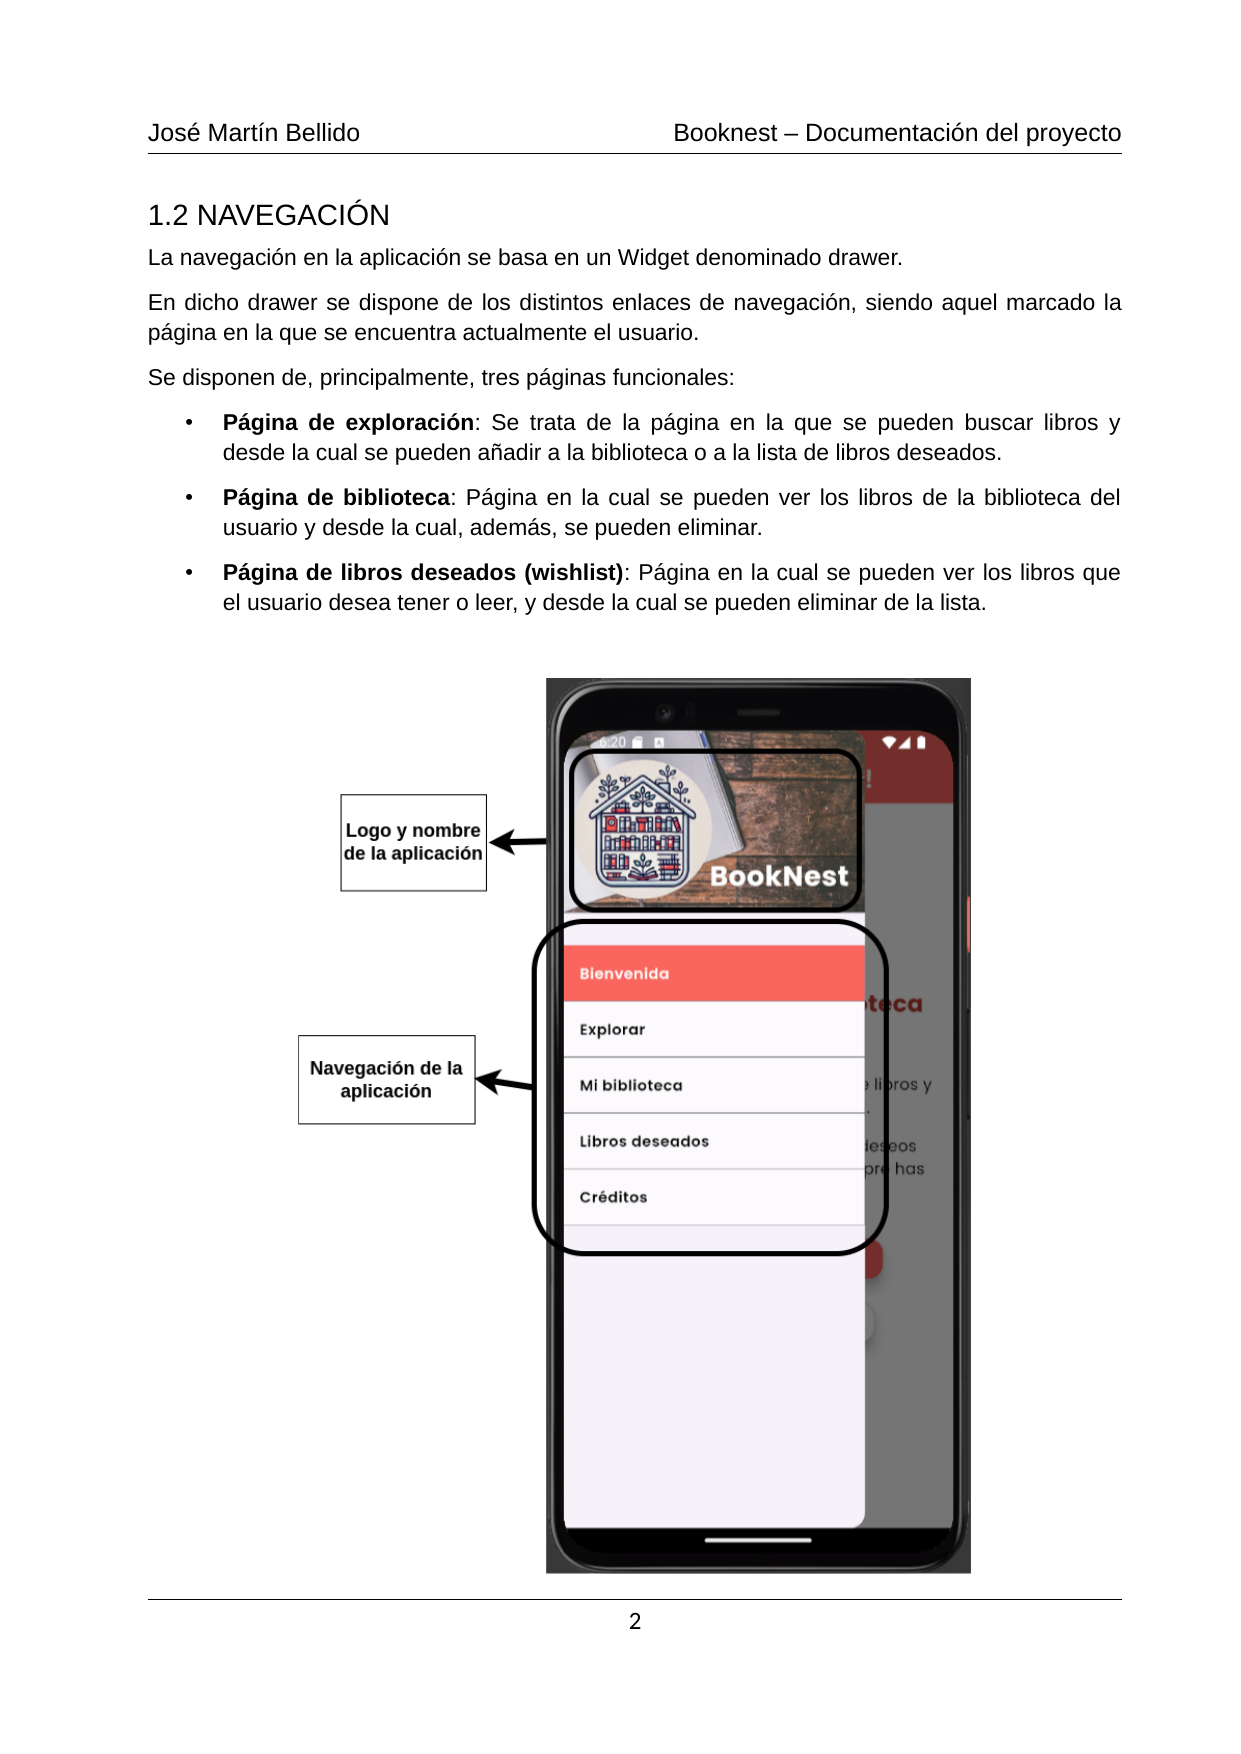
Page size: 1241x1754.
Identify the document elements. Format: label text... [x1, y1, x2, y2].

text Se disponen de, principalmente, tres páginas funcionales: [148, 364, 1122, 390]
list Página de libros deseados (wishlist): Página en la cual se pueden ver los libros que el usuario desea tener o leer, y desde la cual se pueden eliminar de la lista. [185, 559, 1122, 615]
text La navegación en la aplicación se basa en un Widget denominado drawer. [148, 244, 1122, 271]
picture [298, 678, 972, 1574]
text En dicho drawer se dispone de los distintos enlaces de navegación, siendo aquel marcado la página en la que se encuentra actualmente el usuario. [148, 289, 1122, 346]
subtitle 1.2 Navegación [148, 198, 1122, 232]
list Página de biblioteca: Página en la cual se pueden ver los libros de la biblioteca del usuario y desde la cual, además, se pueden eliminar. [185, 484, 1122, 540]
list Página de exploración: Se trata de la página en la que se pueden buscar libros y desde la cual se pueden añadir a la biblioteca o a la lista de libros deseados. [185, 409, 1122, 465]
